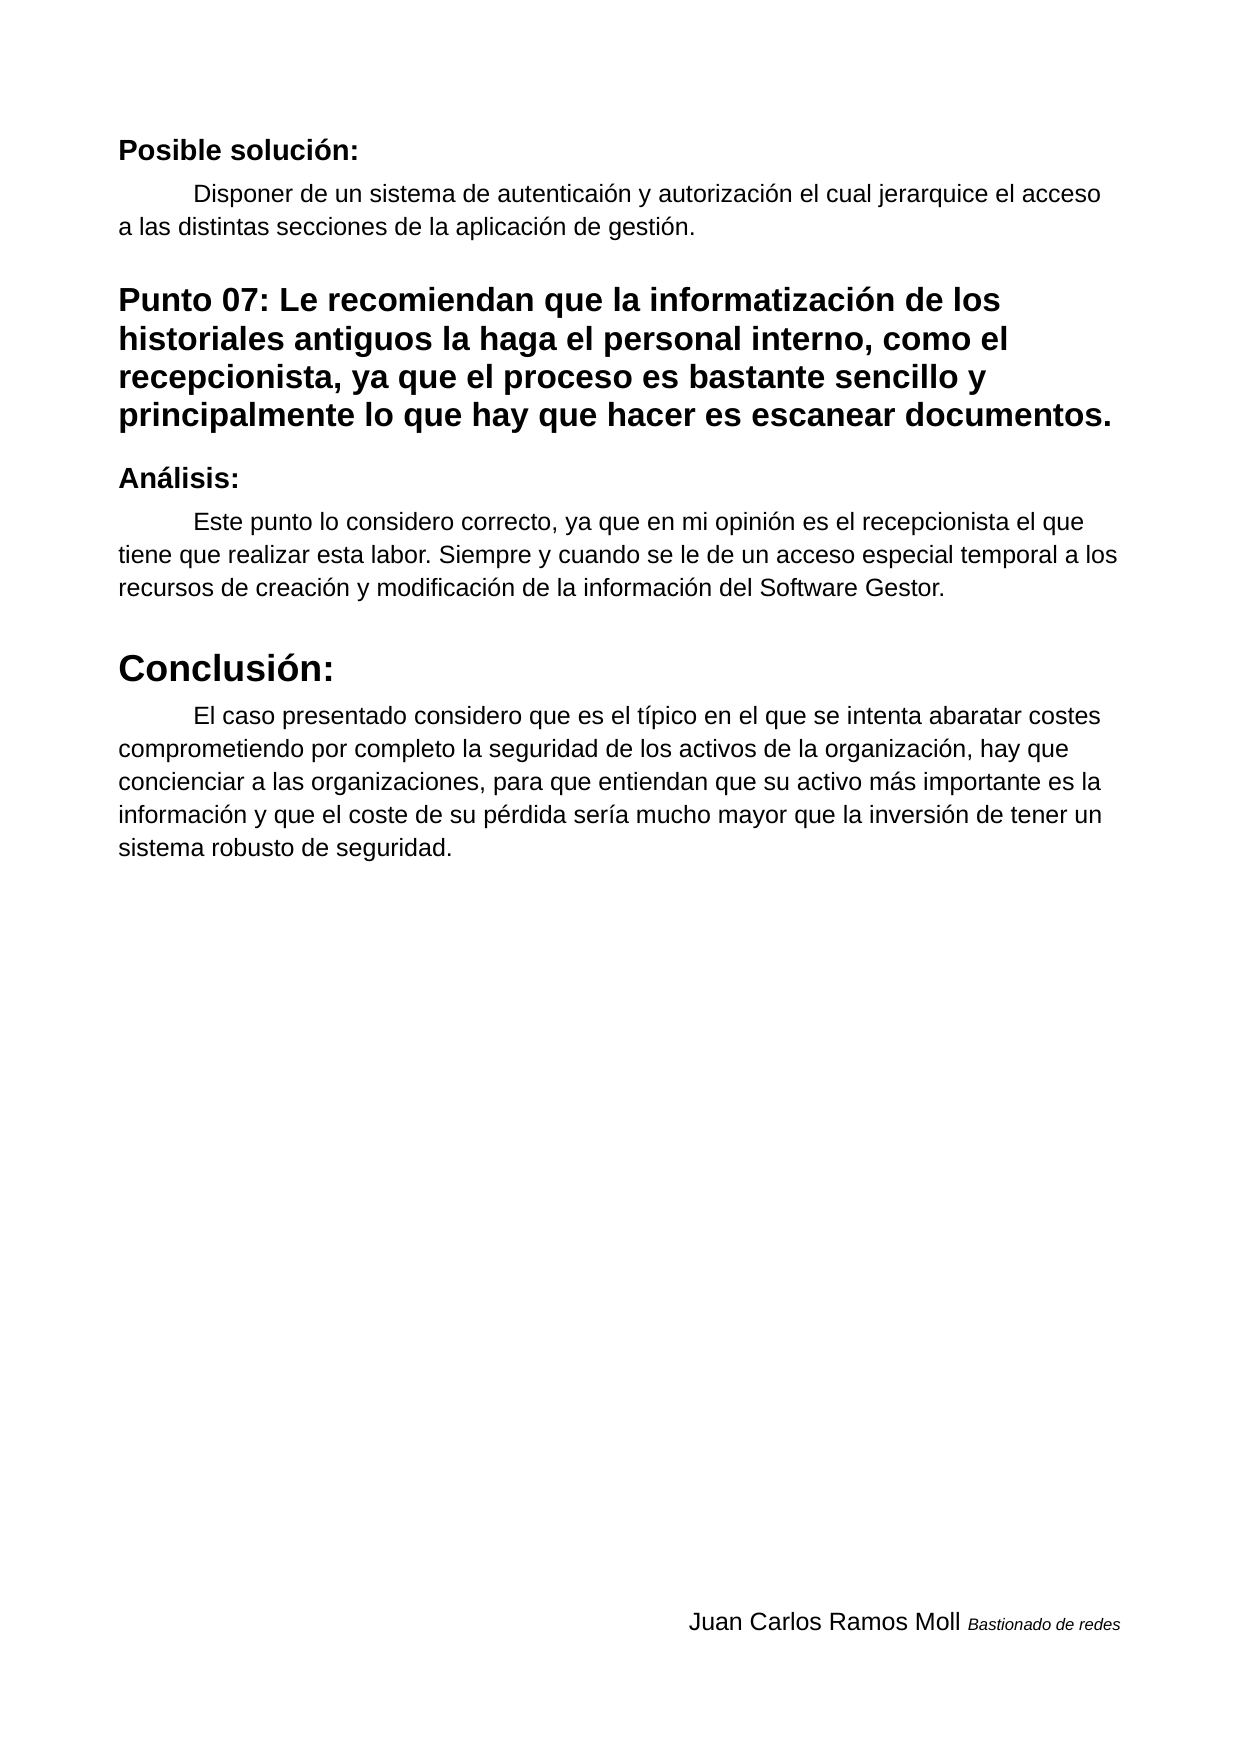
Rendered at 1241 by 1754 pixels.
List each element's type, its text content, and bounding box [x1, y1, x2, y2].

subtitle Análisis: [118, 461, 1122, 494]
subtitle Punto 07: Le recomiendan que la informatización de los historiales antiguos la haga el personal interno, como el recepcionista, ya que el proceso es bastante sencillo y principalmente lo que hay que hacer es escanear documentos. [118, 280, 1122, 434]
subtitle Conclusión: [118, 646, 1122, 689]
text El caso presentado considero que es el típico en el que se intenta abaratar costes comprometiendo por completo la seguridad de los activos de la organización, hay que concienciar a las organizaciones, para que entiendan que su activo más importante es la información y que el coste de su pérdida sería mucho mayor que la inversión de tener un sistema robusto de seguridad. [118, 701, 1122, 862]
text Disponer de un sistema de autenticaión y autorización el cual jerarquice el acceso a las distintas secciones de la aplicación de gestión. [118, 179, 1122, 241]
text Este punto lo considero correcto, ya que en mi opinión es el recepcionista el que tiene que realizar esta labor. Siempre y cuando se le de un acceso especial temporal a los recursos de creación y modificación de la información del Software Gestor. [118, 507, 1122, 602]
subtitle Posible solución: [118, 133, 1122, 166]
